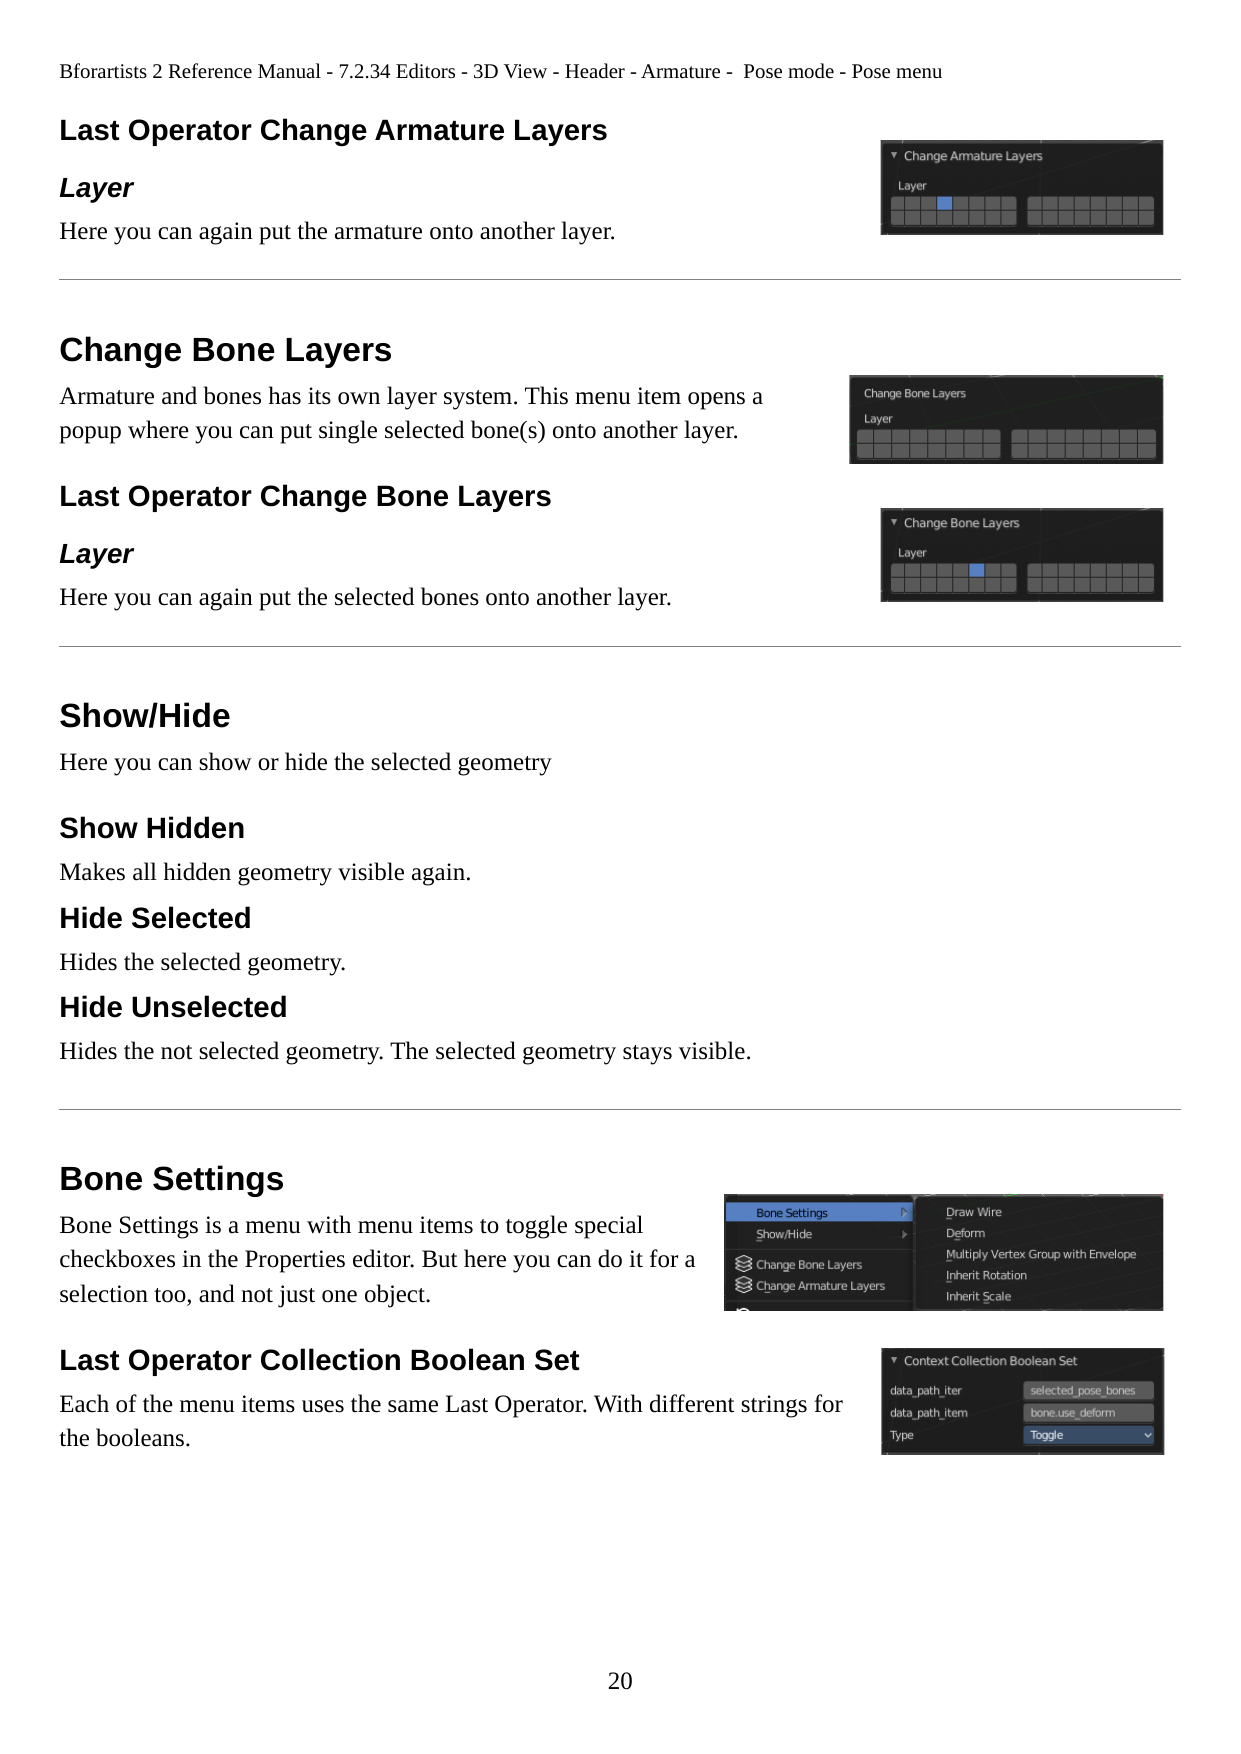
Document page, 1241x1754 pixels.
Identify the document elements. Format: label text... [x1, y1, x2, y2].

subtitle Layer [59, 538, 880, 570]
picture [880, 140, 1164, 235]
subtitle Show Hidden [59, 811, 1181, 845]
subtitle Last Operator Change Armature Layers [59, 113, 1181, 146]
text Makes all hidden geometry visible again. [59, 857, 1181, 886]
text Here you can show or hide the selected geometry [59, 747, 1181, 776]
text Hides the not selected geometry. The selected geometry stays visible. [59, 1036, 1181, 1065]
subtitle Hide Selected [59, 901, 1181, 934]
subtitle [1164, 538, 1181, 570]
subtitle Layer [59, 171, 880, 203]
subtitle Show/Hide [59, 696, 1181, 735]
subtitle Bone Settings [59, 1159, 1181, 1198]
subtitle Last Operator Collection Boolean Set [59, 1343, 1181, 1376]
text Each of the menu items uses the same Last Operator. With different strings for the booleans. [59, 1389, 881, 1452]
subtitle Change Bone Layers [59, 330, 1181, 368]
picture [849, 375, 1164, 464]
subtitle Hide Unselected [59, 990, 1181, 1024]
text Hides the selected geometry. [59, 947, 1181, 976]
text Here you can again put the selected bones onto another layer. [59, 582, 1181, 611]
text Bone Settings is a menu with menu items to toggle special checkboxes in the Properties editor. But here you can do it for a selection too, and not just one object. [59, 1210, 724, 1308]
text Here you can again put the armature onto another layer. [59, 216, 1181, 244]
picture [880, 508, 1164, 602]
text Armature and bones has its own layer system. This menu item opens a popup where you can put single selected bone(s) onto another layer. [59, 381, 849, 444]
picture [724, 1194, 1164, 1311]
subtitle [1164, 171, 1181, 203]
subtitle Last Operator Change Bone Layers [59, 479, 1181, 513]
picture [881, 1348, 1165, 1455]
